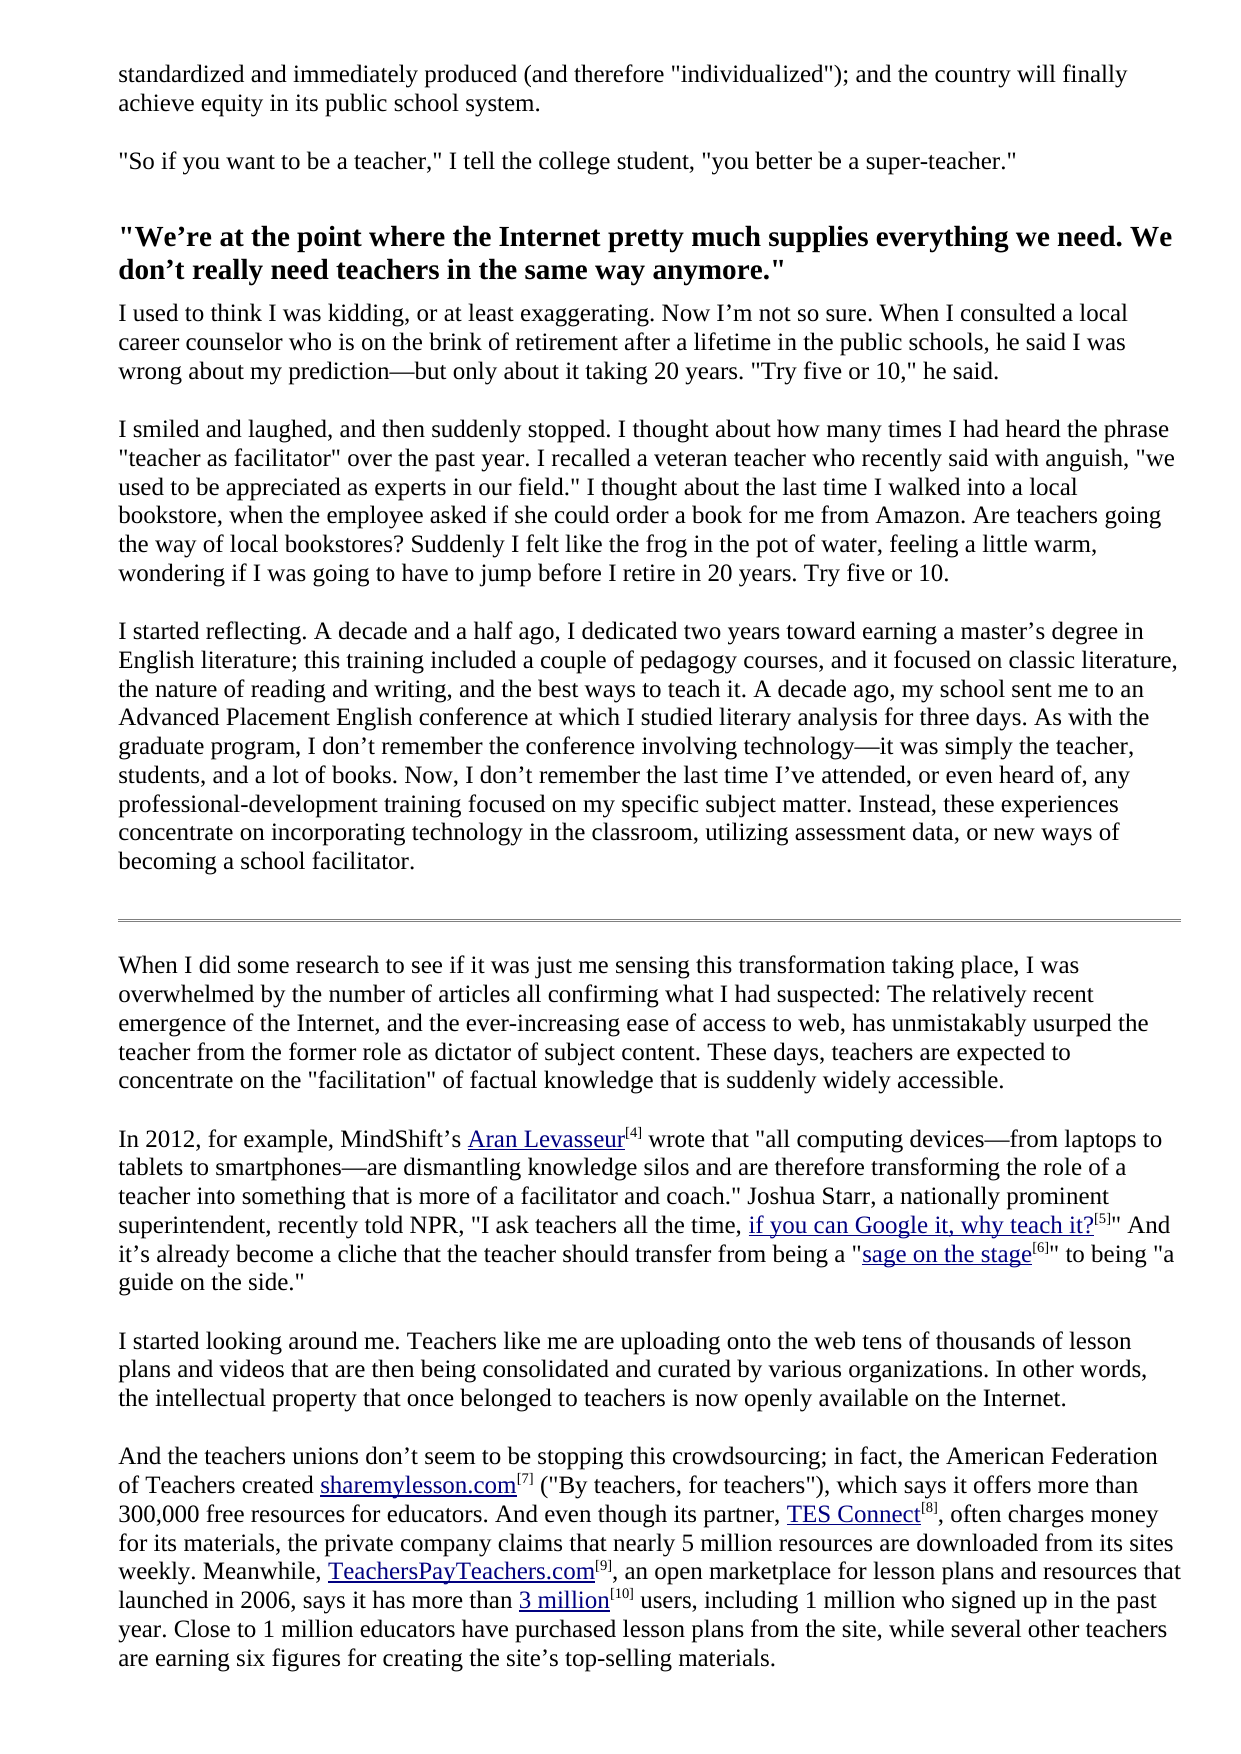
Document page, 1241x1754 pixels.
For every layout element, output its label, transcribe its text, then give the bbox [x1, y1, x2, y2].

text And the teachers unions don’t seem to be stopping this crowdsourcing; in fact, the American Federation of Teachers created sharemylesson.com ("By teachers, for teachers"), which says it offers more than 300,000 free resources for educators. And even though its partner, TES Connect, often charges money for its materials, the private company claims that nearly 5 million resources are downloaded from its sites weekly. Meanwhile, TeachersPayTeachers.com, an open marketplace for lesson plans and resources that launched in 2006, says it has more than 3 million users, including 1 million who signed up in the past year. Close to 1 million educators have purchased lesson plans from the site, while several other teachers are earning six figures for creating the site’s top-selling materials. [118, 1441, 1181, 1671]
text I used to think I was kidding, or at least exaggerating. Now I’m not so sure. When I consulted a local career counselor who is on the brink of retirement after a lifetime in the public schools, he said I was wrong about my prediction—but only about it taking 20 years. "Try five or 10," he said. [118, 298, 1181, 385]
text I started reflecting. A decade and a half ago, I dedicated two years toward earning a master’s degree in English literature; this training included a couple of pedagogy courses, and it focused on classic literature, the nature of reading and writing, and the best ways to teach it. A decade ago, my school sent me to an Advanced Placement English conference at which I studied literary analysis for three days. As with the graduate program, I don’t remember the conference involving technology—it was simply the teacher, students, and a lot of books. Now, I don’t remember the last time I’ve attended, or even heard of, any professional-development training focused on my specific subject matter. Instead, these experiences concentrate on incorporating technology in the classroom, utilizing assessment data, or new ways of becoming a school facilitator. [118, 616, 1181, 875]
text I smiled and laughed, and then suddenly stopped. I thought about how many times I had heard the phrase "teacher as facilitator" over the past year. I recalled a veteran teacher who recently said with anguish, "we used to be appreciated as experts in our field." I thought about the last time I walked into a local bookstore, when the employee asked if she could order a book for me from Amazon. Are teachers going the way of local bookstores? Suddenly I felt like the frog in the pot of water, feeling a little warm, wondering if I was going to have to jump before I retire in 20 years. Try five or 10. [118, 414, 1181, 587]
text I started looking around me. Teachers like me are uploading onto the web tens of thousands of lesson plans and videos that are then being consolidated and curated by various organizations. In other words, the intellectual property that once belonged to teachers is now openly available on the Internet. [118, 1326, 1181, 1412]
text When I did some research to see if it was just me sensing this transformation taking place, I was overwhelmed by the number of articles all confirming what I had suspected: The relatively recent emergence of the Internet, and the ever-increasing ease of access to web, has unmistakably usurped the teacher from the former role as dictator of subject content. These days, teachers are expected to concentrate on the "facilitation" of factual knowledge that is suddenly widely accessible. [118, 951, 1181, 1094]
text In 2012, for example, MindShift’s Aran Levasseur wrote that "all computing devices—from laptops to tablets to smartphones—are dismantling knowledge silos and are therefore transforming the role of a teacher into something that is more of a facilitator and coach." Joshua Starr, a nationally prominent superintendent, recently told NPR, "I ask teachers all the time, if you can Google it, why teach it?" And it’s already become a cliche that the teacher should transfer from being a "sage on the stage" to being "a guide on the side." [118, 1124, 1181, 1296]
subtitle "We’re at the point where the Internet pretty much supplies everything we need. We don’t really need teachers in the same way anymore." [118, 219, 1181, 286]
text "So if you want to be a teacher," I tell the college student, "you better be a super-teacher." [118, 146, 1181, 175]
text standardized and immediately produced (and therefore "individualized"); and the country will finally achieve equity in its public school system. [118, 59, 1181, 117]
